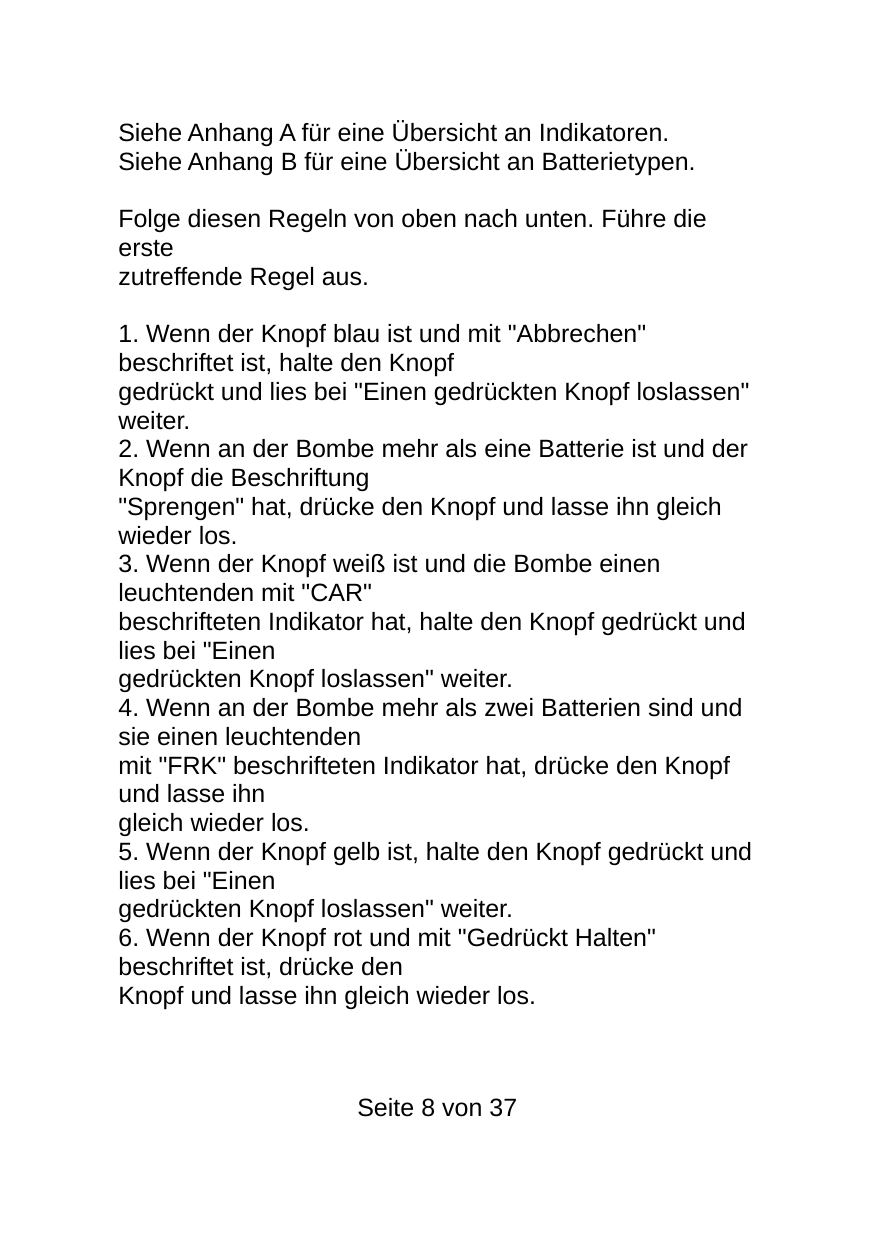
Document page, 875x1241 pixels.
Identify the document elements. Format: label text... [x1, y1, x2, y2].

text gleich wieder los. [118, 808, 756, 837]
text Knopf und lasse ihn gleich wieder los. [118, 981, 756, 1009]
text "Sprengen" hat, drücke den Knopf und lasse ihn gleich wieder los. [118, 492, 756, 549]
text Siehe Anhang B für eine Übersicht an Batterietypen. [118, 147, 756, 176]
text mit "FRK" beschrifteten Indikator hat, drücke den Knopf und lasse ihn [118, 751, 756, 808]
text zutreffende Regel aus. [118, 262, 756, 291]
text gedrückten Knopf loslassen" weiter. [118, 894, 756, 923]
text 2. Wenn an der Bombe mehr als eine Batterie ist und der Knopf die Beschriftung [118, 434, 756, 492]
text gedrückten Knopf loslassen" weiter. [118, 664, 756, 693]
text 6. Wenn der Knopf rot und mit "Gedrückt Halten" beschriftet ist, drücke den [118, 923, 756, 981]
text Siehe Anhang A für eine Übersicht an Indikatoren. [118, 118, 756, 147]
text 3. Wenn der Knopf weiß ist und die Bombe einen leuchtenden mit "CAR" [118, 549, 756, 607]
text gedrückt und lies bei "Einen gedrückten Knopf loslassen" weiter. [118, 377, 756, 434]
text Folge diesen Regeln von oben nach unten. Führe die erste [118, 204, 756, 262]
text beschrifteten Indikator hat, halte den Knopf gedrückt und lies bei "Einen [118, 607, 756, 664]
text 1. Wenn der Knopf blau ist und mit "Abbrechen" beschriftet ist, halte den Knopf [118, 319, 756, 377]
text 4. Wenn an der Bombe mehr als zwei Batterien sind und sie einen leuchtenden [118, 693, 756, 751]
text 5. Wenn der Knopf gelb ist, halte den Knopf gedrückt und lies bei "Einen [118, 837, 756, 894]
